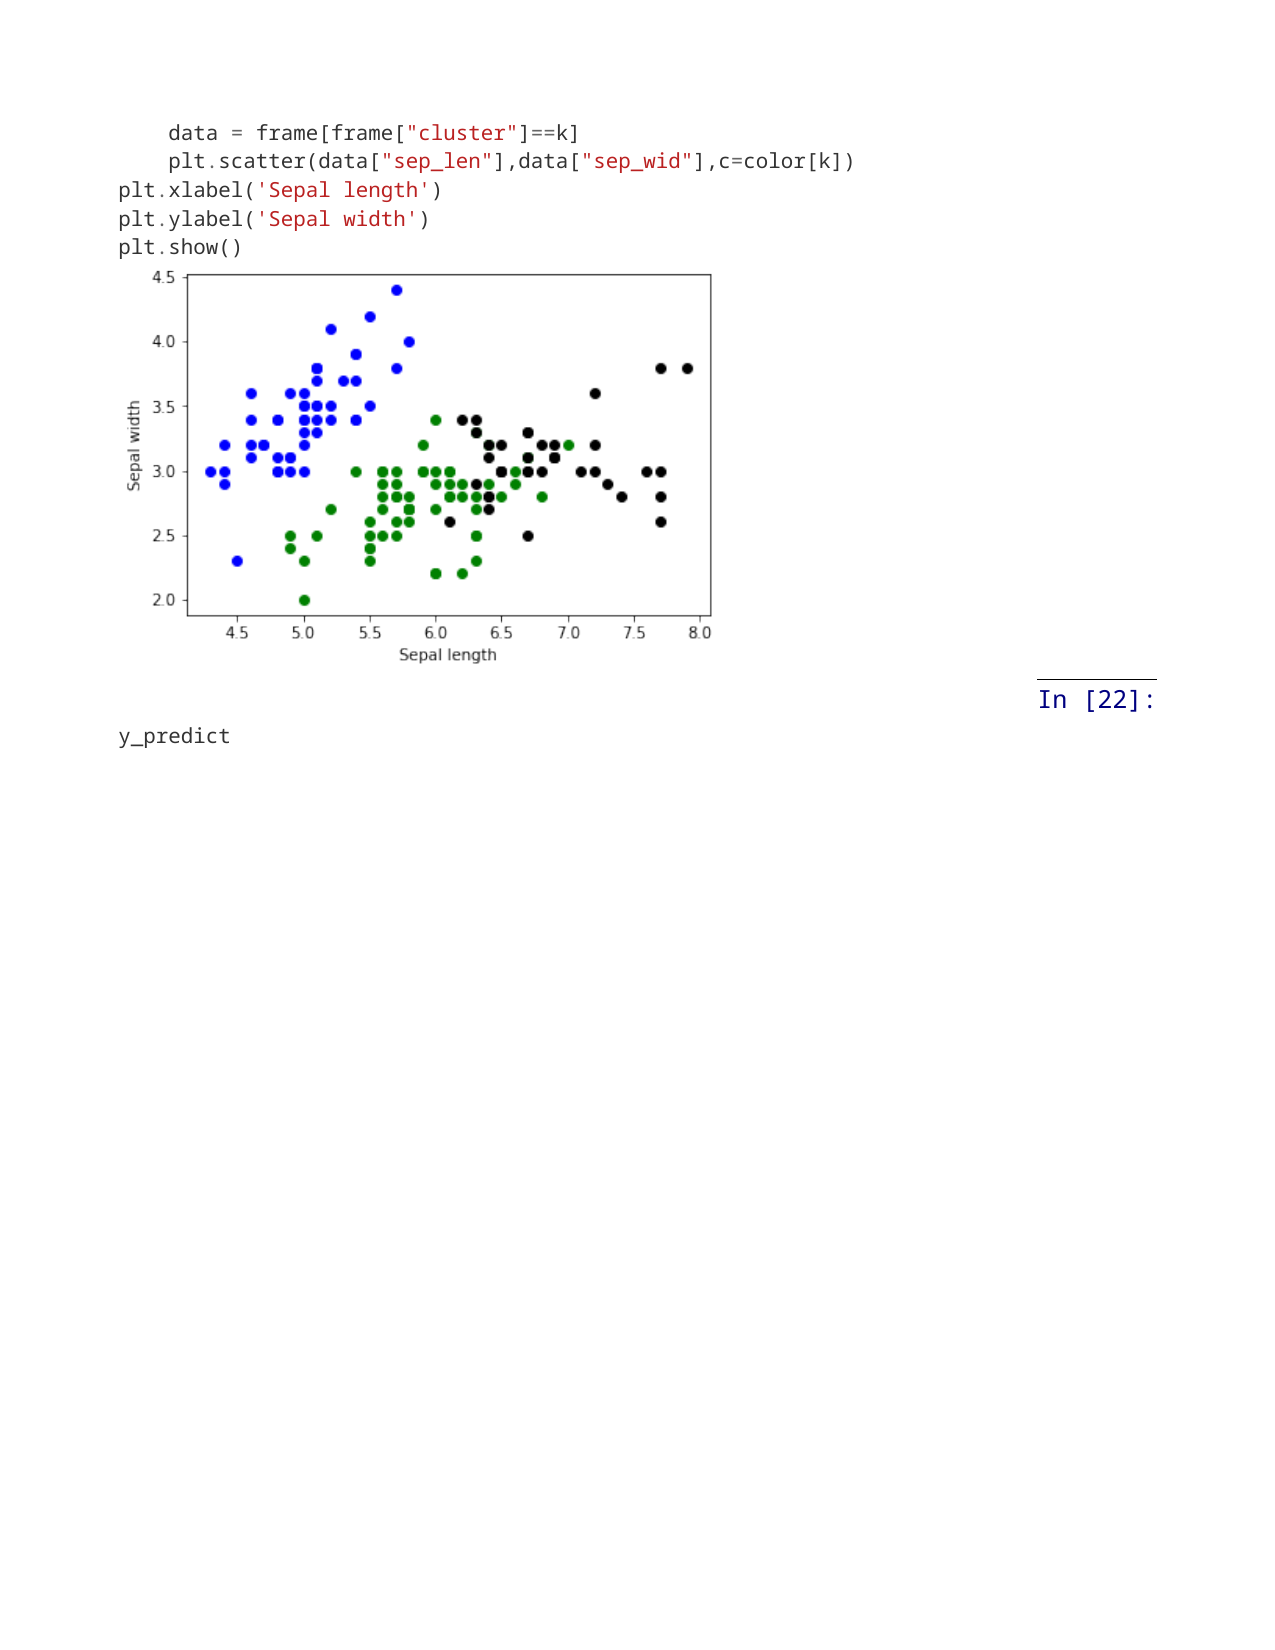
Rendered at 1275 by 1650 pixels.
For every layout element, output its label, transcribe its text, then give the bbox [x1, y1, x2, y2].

text plt.xlabel('Sepal length') [118, 175, 1157, 204]
text plt.ylabel('Sepal width') [118, 204, 1157, 232]
text data = frame[frame["cluster"]==k] [118, 118, 1157, 147]
text In [22]: [118, 679, 1157, 716]
text plt.scatter(data["sep_len"],data["sep_wid"],c=color[k]) [118, 147, 1157, 175]
text y_predict [118, 721, 1157, 750]
picture [118, 260, 723, 675]
text plt.show() [118, 232, 1157, 261]
